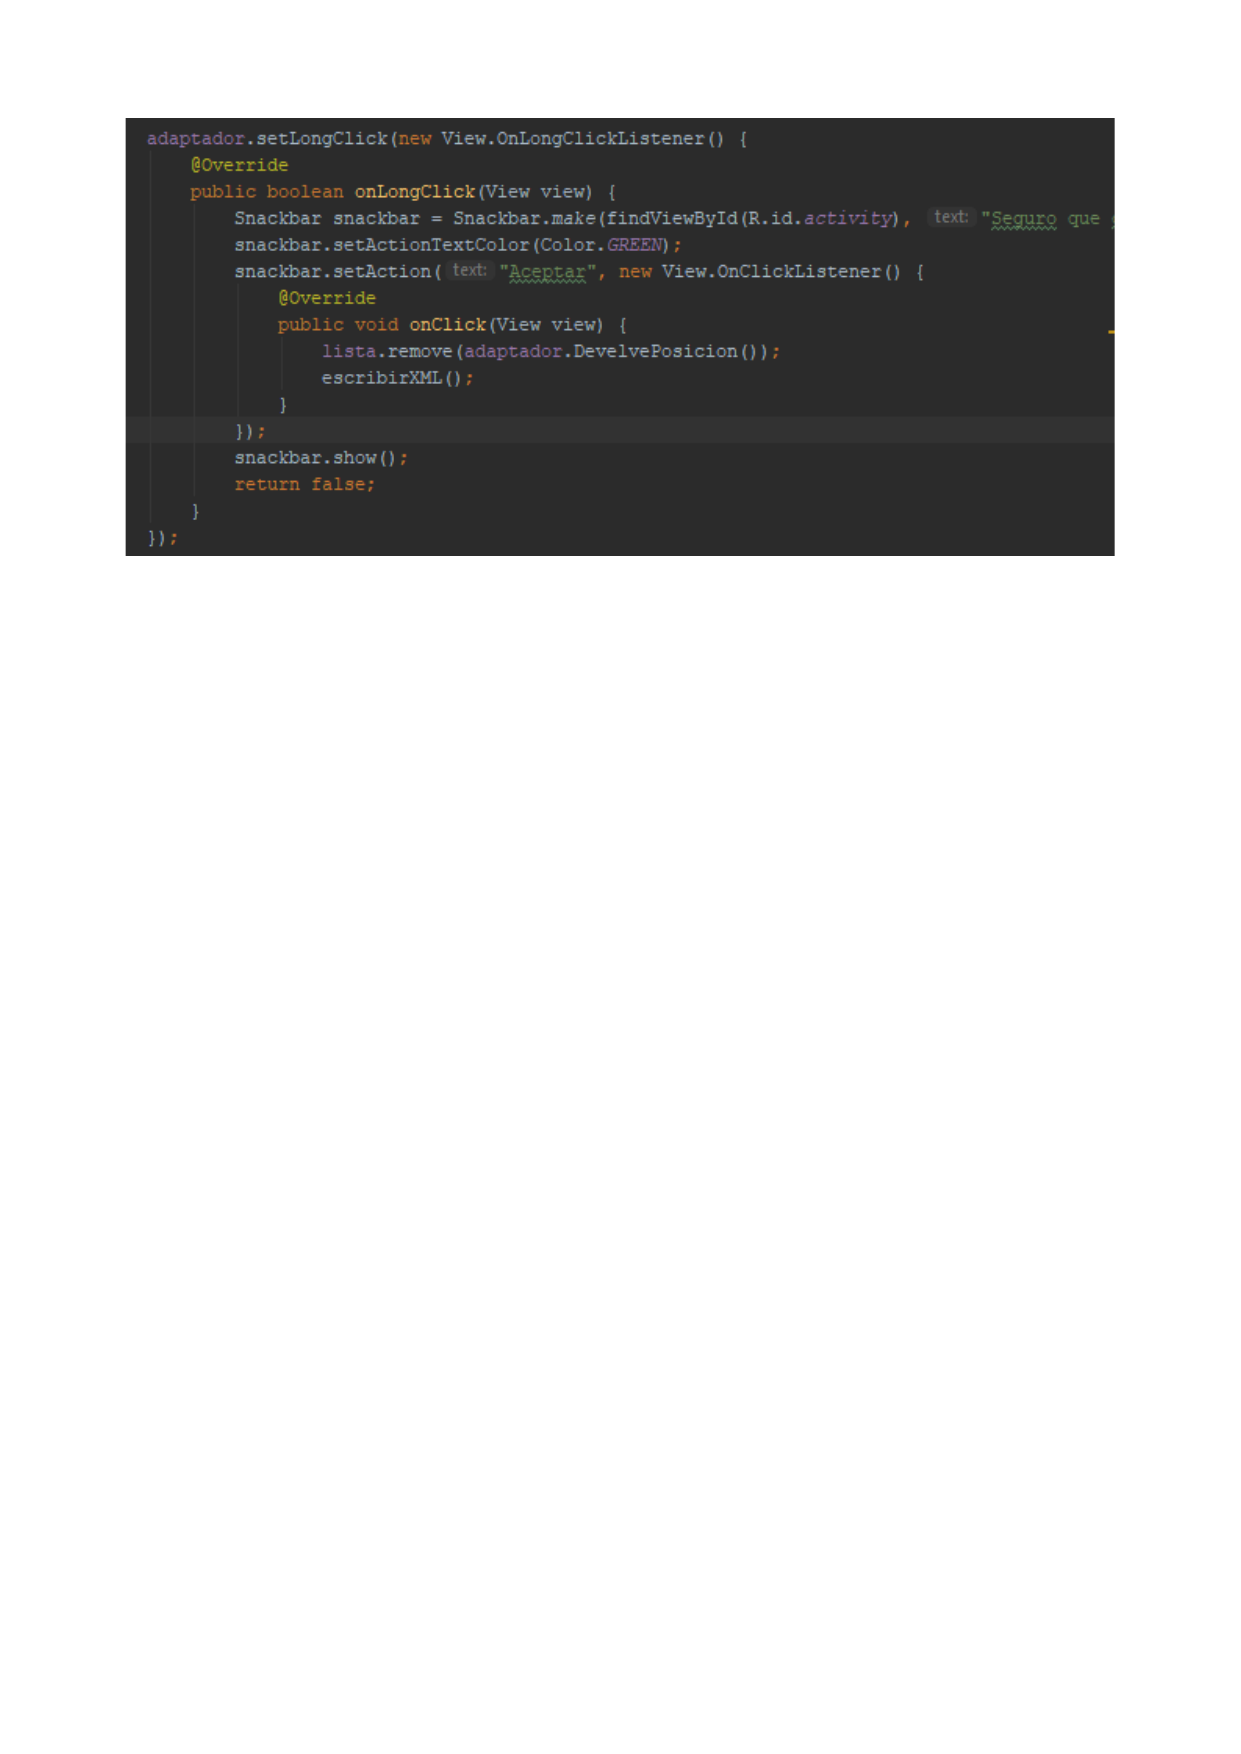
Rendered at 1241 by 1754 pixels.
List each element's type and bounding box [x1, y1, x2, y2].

picture [125, 118, 1115, 556]
